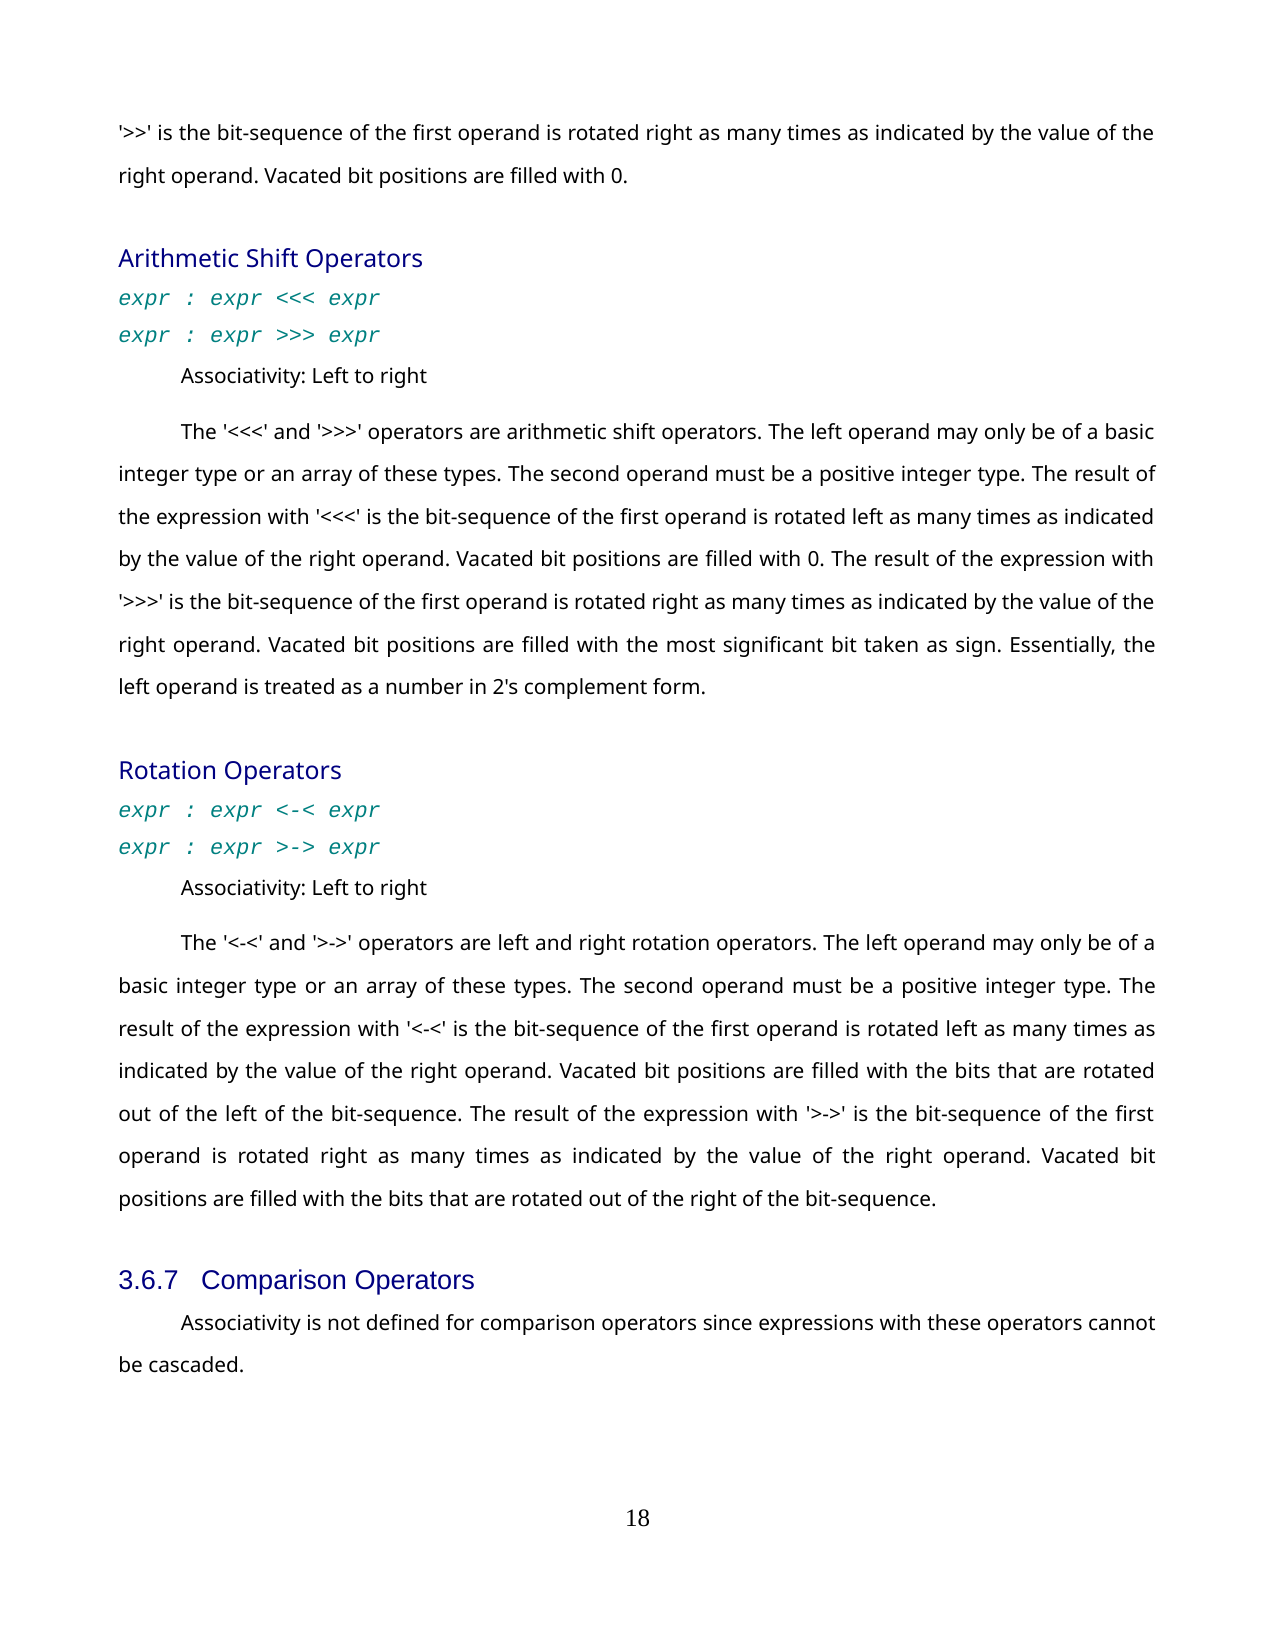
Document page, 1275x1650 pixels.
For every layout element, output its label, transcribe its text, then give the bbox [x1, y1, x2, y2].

text Associativity: Left to right [118, 873, 1157, 902]
text expr : expr <<< expr [118, 287, 1157, 312]
subtitle Comparison Operators [118, 1264, 1157, 1295]
text expr : expr >-> expr [118, 836, 1157, 861]
text The '<<<' and '>>>' operators are arithmetic shift operators. The left operand may only be of a basic integer type or an array of these types. The second operand must be a positive integer type. The result of the expression with '<<<' is the bit-sequence of the first operand is rotated left as many times as indicated by the value of the right operand. Vacated bit positions are filled with 0. The result of the expression with '>>>' is the bit-sequence of the first operand is rotated right as many times as indicated by the value of the right operand. Vacated bit positions are filled with the most significant bit taken as sign. Essentially, the left operand is treated as a number in 2's complement form. [118, 417, 1157, 701]
text Associativity is not defined for comparison operators since expressions with these operators cannot be cascaded. [118, 1308, 1157, 1379]
subtitle Arithmetic Shift Operators [118, 241, 1157, 274]
text expr : expr >>> expr [118, 324, 1157, 349]
text The '<-<' and '>->' operators are left and right rotation operators. The left operand may only be of a basic integer type or an array of these types. The second operand must be a positive integer type. The result of the expression with '<-<' is the bit-sequence of the first operand is rotated left as many times as indicated by the value of the right operand. Vacated bit positions are filled with the bits that are rotated out of the left of the bit-sequence. The result of the expression with '>->' is the bit-sequence of the first operand is rotated right as many times as indicated by the value of the right operand. Vacated bit positions are filled with the bits that are rotated out of the right of the bit-sequence. [118, 928, 1157, 1212]
text '>>' is the bit-sequence of the first operand is rotated right as many times as indicated by the value of the right operand. Vacated bit positions are filled with 0. [118, 118, 1157, 189]
subtitle Rotation Operators [118, 752, 1157, 786]
text Associativity: Left to right [118, 362, 1157, 390]
text expr : expr <-< expr [118, 799, 1157, 823]
